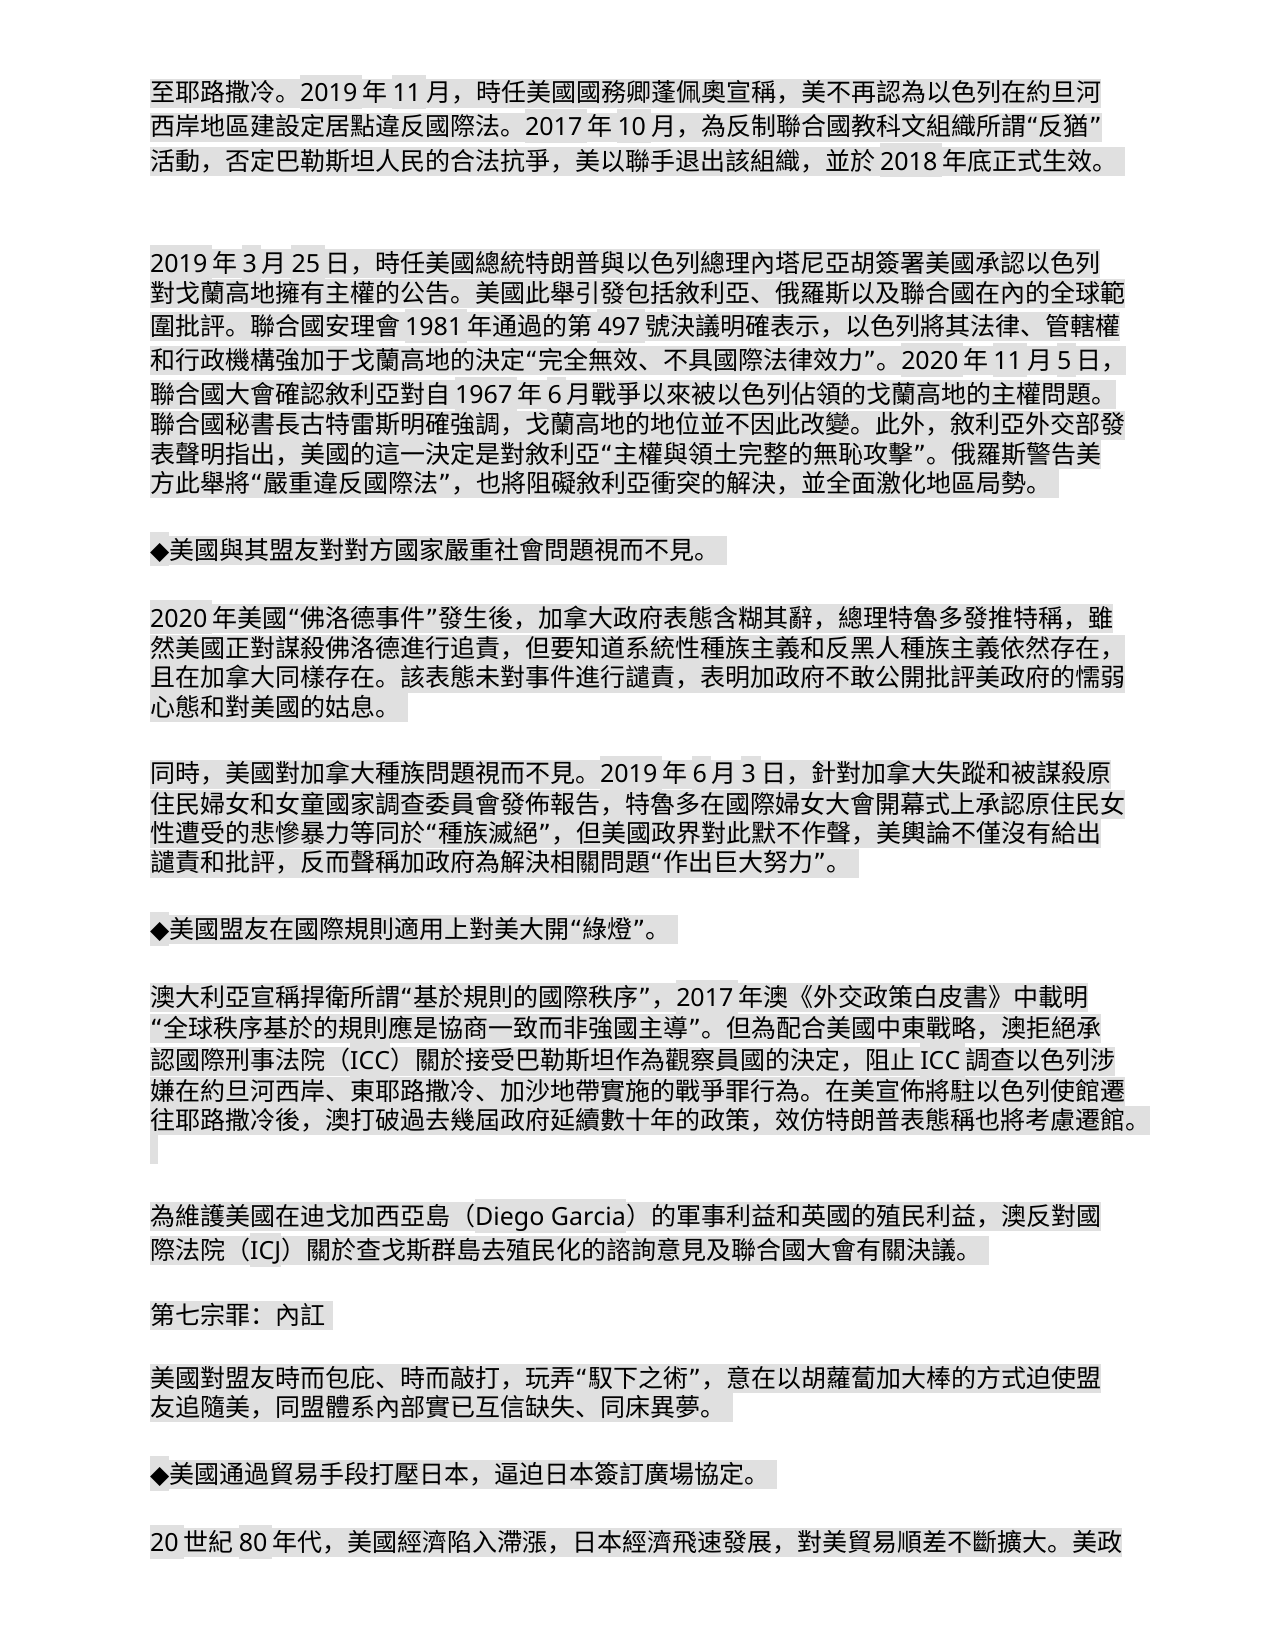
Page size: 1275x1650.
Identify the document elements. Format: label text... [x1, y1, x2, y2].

text 新華社刊發長文：美國同盟體系“七宗罪” 責任編輯：張菁娟 來源：新華社 2021-08-04 07:52:55 美國同盟體系“七宗罪” 前言 “我們真正的政策，乃是避免與外部世界的任何部分建立永久同盟。”1796年9月，美國首任總統華盛頓在告別演說中這樣告誡美國人。兩個世紀過去，美國卻早已將其“國父”的勸訓拋在腦後。 長期以來，美國同盟體系固守冷戰思維，迷信零和博弈，為一己私利踐踏公理正義、挑起衝突戰禍、實行單邊制裁、收割世界紅利，對以聯合國為核心的國際體系和以國際法為基礎的國際秩序造成嚴重威脅和破壞。美國新政府上臺以來，重新加強對同盟體系的掌控，表面上打著重回多邊主義旗號，實質上是要搞“小圈子”和集團政治，以意識形態站隊、陣營之間選邊來割裂世界，企圖拉幫結夥對中國實施戰略遏制打壓，以集體之名行單邊之實，是不折不扣的偽多邊主義。 美國同盟體系違背歷史潮流，看似耀武揚威、前呼後擁，實則色厲內荏、人心漸失，其暴力、掠奪、侵權、破壞、撒謊、包庇、內訌罪行日益現形，正在一步步墮向“黑幫化”的深淵。特將美國同盟體系“七宗罪”昭告天下，讓霸權主義和強權政治無處遁形，讓和平和正義的陽光照亮世界。 第一宗罪：暴力 自1776年7月4日獨立以來，美國在其240多年歷史中，沒有參與戰爭的時間不足20年。據不完全統計，自1945年二戰結束至2001年，世界上153個地區發生的248次武裝衝突中，由美髮起的為201場，約占81%。其中包括13場海外戰爭，大多有盟國參與。在美國及其盟友的炮火和屠刀下，不計其數的百姓流離失所乃至失去性命，地區國家經濟與社會發展大幅受挫，不少國家至今仍陷於水深火熱之中。 二戰後美國及其盟友發動的戰爭主要包括： ◆朝鮮戰爭。自1950年6月起，美國糾集十幾個國家組成所謂“聯合國軍”武裝干涉朝鮮半島南北雙方之間爆發的內戰。這場戰爭導致300多萬平民死亡，約300萬人成為難民。戰爭期間，美軍在朝鮮北部地方和中國東北部分地區秘密實施細菌戰，以飛機布撒大量帶有鼠疫桿菌、霍亂弧菌、傷寒桿菌等病菌的昆蟲、老鼠、兔子等媒介物，給中朝軍民造成巨大傷害。 ◆越南戰爭。1955至1975年的越南戰爭堪稱二戰後延續時間最長、最殘酷的一場戰爭，造成200萬平民死亡，300多萬難民流離失所。美軍在越投放約2000萬加侖的落葉劑（橙劑），導致40萬越南人死亡、200萬越南人罹患癌症或其他疾病。美軍還在越留下約35萬噸可爆炸的炸彈和地雷，估計仍需300年才能完全清除。 ◆科索沃戰爭。1999年，以美為首的北約軍隊打著“避免人道主義災難”旗號，公然繞過聯合國安理會，對南斯拉夫聯盟共和國進行78天持續轟炸，造成8000多無辜平民傷亡，近100萬人流離失所，200多萬人失去生活來源。北約軍隊大量摧毀南基礎設施，甚至轟炸了中國駐南聯盟大使館。塞爾維亞經濟學家估計，北約對南聯盟進行轟炸造成的經濟損失總額約為296億美元。轟炸造成大量橋樑、公路、鐵路以及25000戶家庭、176處文化古跡、69所學校、19家醫院和20個保健中心受損，150萬兒童無法上學。以美國為首的北約還動用了國際公約禁止的集束炸彈和貧鈾彈，導致當地癌症和白血病發病率激增，嚴重破壞當地乃至全歐生態環境。2000年3月，聯合國駐科索沃維和部隊確認，美軍為摧毀南聯盟的坦克和防禦工事，共發射了31000顆貧鈾彈。在科索沃和梅托希亞地區有100多個投擲點，在塞爾維亞南部北約使用了2噸貧鈾，而在科索沃和梅托希亞則有13噸，共計15噸貧鈾。此外，1999年4月17至18日，北約飛機炸毀了潘切沃的一家化工廠，導致該市上空的致癌物質含量達到正常時期的10600倍。截至2019年5月，366個參與北約軍事行動的義大利士兵患癌症死亡，7500人深受病痛折磨。 ◆阿富汗戰爭。2001年10月，美北約以打擊“基地”組織和塔利班為名入侵阿富汗。20年來，美軍事行動造成10多萬阿平民傷亡，約1100萬人淪為難民。2019年，阿富汗總統阿什拉夫·加尼表示，自2014年以來已經有4.5萬名阿安全部隊士兵被殺。2019年聯合國報告顯示，有3.2萬阿平民死于這場戰爭，而美國布朗大學沃森國際和公共事務研究所稱，抵抗武裝的死亡人數為4.2萬。根據喀布爾大學學者的評估，阿富汗戰爭平均每天造成約6000萬美元經濟損失、約250人傷亡。2020年，國際刑事法院首席檢察官表示，有證據顯示，近百名阿富汗囚犯在審訊過程中遭到折磨、虐待甚至強姦，美軍部隊和美國中央情報局可能因在阿富汗虐囚而犯下戰爭罪行。2020年11月，澳大利亞軍方公佈該國駐阿富汗部隊調查報告，證實澳軍人涉嫌在阿富汗參與殺害囚犯和平民事件。2021年4月14日，美國總統拜登宣佈，不讓恐怖分子在阿富汗獲得安全庇護的任務“早已結束”，所有美國軍隊將在9月11日之前從該國撤離。美軍倉皇撤離阿富汗，留下暴恐猖獗、千瘡百孔的爛攤子。美國《紐約時報》獲取的一份機密情報評估顯示，在國際部隊撤離後的兩至三年內，阿富汗可能會在很大程度上落入塔利班的控制之下。事實上，在美撤軍的短短2個月內，塔利班完全控制區域已翻倍，超過阿富汗政府。 ◆伊拉克戰爭。2003年3月，美國不顧國際社會普遍反對，聯合英國等以莫須有罪名侵入伊拉克，導致約20萬至25萬平民死亡，其中美軍直接致死超過1.6萬人。時至今日，伊仍有約2500萬枚地雷和其他爆炸遺留物需清除。根據公開統計，在伊拉克境內爆炸的貧鈾彈累計超過3400噸，平均每平方公里有將近8公斤鈾化合物遺存。2008年，聯合國大會就禁止在平民區使用貧鈾彈進行表決，有141個國家支持，美國、英國、法國和以色列投了反對票。此外，美軍、英軍還嚴重違反國際人道主義原則，製造多起虐待戰俘事件。美國哥倫比亞廣播公司曾公佈的一組照片顯示，伊戰結束後，美軍憲兵曾殘酷虐待伊拉克戰俘，如勒令他們全身赤裸進行人體堆疊，或將戰俘蒙上頭後手上連通電線站在箱子上。2019年11月，伊拉克歷史控訴調查組（IHAT）和“諾斯莫爾行動”調查人員透露，相關調查於2017年被英政府叫停，英政府和軍隊掩蓋了士兵在阿富汗與伊拉克殺害平民的戰爭罪可信證據。 美國和其盟友發動的多次侵略戰爭，給受害國造成大量平民傷亡和財產損失，帶來一系列社會問題。2021年3月，美國反戰組織“粉色代碼”發佈報告表示，過去20年，美國及其盟國持續不斷轟炸他國，平均每天投下40多枚炸彈和導彈。2001年以來，美國及其盟國在他國共投下32.6萬枚炸彈和導彈，集中在中東等地區，伊拉克、利比亞、敘利亞、阿富汗和葉門是受襲最嚴重的國家。 ◆美國不斷向其盟友輸送武器，導致地區戰亂不斷。 2017年後，美國把加大對盟國出售先進武器裝備作為控制和鞏固同盟關係的重要手段，時任總統特朗普頻頻通過與各國領導人的會晤推銷美制武器。此外，美國防務承包商可以直接向外國政府出售軍用無人機，而無需經過美國國防部的審批。2018年美國的武器出口額為1923億美元，較上一年度增加13%。2020年，美國軍售占全球軍售比重超過85%，其中近一半流向中東。2021年3月，瑞典斯德哥爾摩國際和平研究所證實，美國一直是世界上最大的武器出口國，美國近5年的出口量占全球武器出口總量的三分之一以上。中東國家軍購規模占世界總額的三分之一，其中近七成來自美、英、法，美超過一半的軍售銷往中東。 ◆美國盟友長期參與美海外軍事行動，共謀實施暴力。 澳大利亞是唯一參與美國二戰以來所有主要海外軍事行動的盟友，包括朝鮮戰爭、越南戰爭、科索沃戰爭、伊拉克戰爭、阿富汗戰爭、敘利亞戰爭等。2020年11月，澳國防軍公佈調查報告，證實澳軍士兵涉嫌虐殺39名阿富汗平民，其中包括兒童，引發國際社會震動和輿論廣泛批評。近期，澳內政部秘書長佩蘇略針對中美在臺灣問題上的緊張局勢揚言稱，自由國家再次聽到“戰鼓敲響”，蓄意煽動對立，渲染戰爭威脅。 美國在中東設有多個軍事基地，超過7萬美軍在該地區長期駐紮，並部署航母戰鬥群、隱形戰機、戰略核潛艇等先進軍事裝備，不時派遠端戰略轟炸機巡航，長期派航母在中東海域遊弋，耀武揚威，時刻保持對該地區的戰略威懾。美打著反恐旗號，使用武力干涉他國內政，甚至暴力推翻主權國家合法政府。美出動無人機定點清除伊朗伊斯蘭革命衛隊“聖城旅”指揮官蘇萊曼尼；近年來伊朗數名核科學家被刺殺，背後都有美以共謀的影子；美縱容以色列對敘利亞、黎巴嫩等國發動空襲，嚴重侵犯有關國家主權；美默許土耳其入侵敘利亞，對土借反恐之名打擊敘境內庫爾德武裝、入侵敘北部地方聽之任之。利比亞戰爭中，美、英、法、加拿大等國以執行聯合國安理會禁飛決議為由聯合實行武力干涉，實際目的是支援利反對派推翻卡紮菲政權。2001年發動所謂“反恐戰爭”至今，美及其盟友在地區至少造成48萬人死亡，其中大半是無辜平民。 ◆美國槍支暴力問題叢生。 2021年4月3日《紐約時報》報導，自1975年以來已有超過150萬美國人死於與槍支相關的自殺、謀殺與意外，超過美自內戰以來所有戰爭導致死亡人數之和。美“槍支暴力檔案室”發佈的資料顯示，2020年美共有超過4萬人死於槍擊，創下歷史最高記錄；全美共發生592起大規模槍擊事件，平均每天超過1.6起。2021年6月14日《華盛頓郵報》報導，僅2021年1月至5月，美已有8100多人死於槍擊事件，每天約有54人，這比前6年同期平均死亡人數多出14人。 與此同時，美槍支氾濫，控槍措施停滯不前。美兩黨在槍支管控上分歧嚴重，控槍法案難以在國會通過，1994年以來基本上沒有通過有任何實際意義的控槍法案。 ◆美國及其盟國國內員警暴力等事件不止，暴力執法造成大量傷亡。 法國“黃馬甲”運動期間，員警過度使用化學噴霧、催淚瓦斯、橡皮子彈等鎮暴手段。近期英北愛爾蘭等地示威活動中，員警暴力執法也造成多起受傷流血事件，激起民憤。 2021年2月26日，在聯合國人權理事會第46屆會議期間，多位聯合國人權問題特別報告員以及專家發表聯合聲明，呼籲美國政府採取廣泛的改革措施，制止員警暴力行為，並大力解決系統性種族主義和種族歧視問題。特別機制專家對美法律和政策允許執法人員在“合理”情況下使用致命武力表示關切，敦促美解決日益嚴重的警務“軍事化”問題。4月21日，聯合國人權高專巴切萊特就佛洛德案表示，對侵犯人權的執法官員有罪不罰現象必須終止；必須採取有力措施，防止發生更多任意殺戮行為。 第二宗罪：掠奪 西方國家的發達史，一定程度上是一個少數人在全世界對絕大多數人剝削掠奪的歷史。美國同盟體系仰仗軍事武力、經濟地位和制裁大棒，威逼利誘他國放棄正當權益、任其宰割，以赤裸裸方式實現對資源和財富的掠奪。 ◆美國及其盟友通過戰爭等手段掠奪海灣國家石油、糧食等資源。 2003年3月20日，美英聯軍在未經聯合國安理會授權的情況下向伊拉克發起軍事行動。美提出一系列開戰理由，包括薩達姆政府嚴重侵犯人權、伊拉克可能擁有核武器或其他大規模殺傷性武器等。2021年4月，美副總統哈裡斯在參加有關就業和基建政策活動時，親口承認“數年來和數代人以來的戰爭是為了爭奪石油而打響的”。2003年發動伊戰前夕，時任英外交大臣斯特勞證實，增進英和全球能源供應安全是英戰略利益所在。2016年7月，曾參與對伊戰爭決策的英前副首相普萊斯考特發表文章稱，自20世紀50年代起，確保以優惠條件獲得波斯灣石油產品一直是英利益所在。伊拉克前副總理塔里克·阿齊茲曾表示，針對伊拉克的威脅純粹是為了石油，美國的政策就是要奪走海灣國家的石油。英國BBC報導，布希政府在“9·11”之前就制定了控制伊拉克石油計畫的檔。英國智庫新經濟基金會前任政策主管希姆斯稱，過去的一個世紀，美國和英國在尋求控制超過它們份額的石油儲備時在全球各地留下了衝突、社會動盪和環境破壞的惡果。 2021年3月20日，敘利亞石油和礦產資源部長巴薩姆·圖馬在接受敘國家電視臺採訪時稱，美國及其盟友如同海盜一般，覬覦著敘的石油財富。美國目前控制著敘東北部90%的原油資源，美軍及其盟友對當地的佔領，導致該國石油產業的總損失超過920億美元。俄羅斯國防部長紹伊古訪問義大利時曾指出，美國正通過掠奪屬於敘利亞人民的石油資源來養肥本國石油生產商和軍火商。俄羅斯專家伊戈爾·尤什科夫表示，美國之所以不願從敘北部撤離就是為掠奪敘石油資源。他們利用武裝部隊保衛石油走私，並報復任何阻止走私的行動。 以美國為首的聯軍還多次走私、燒毀敘利亞小麥。2020年5月，美軍在敘東北地區哈塞克省南部的沙達迪村莊用阿帕奇武裝直升機投放燃燒彈，將當地小麥作物化成灰燼，造成14名敘普通民眾死亡，損失近5000萬美元。 據敘利亞阿拉伯通訊社2021年6月9日的報導，有20輛美軍佔領部隊的卡車在敘利亞滿載著偷來的小麥向伊拉克北部行進，美軍佔領部隊與敘利亞當地民兵組織勾結，每天都在竊取和掠奪敘利亞的石油和糧食，隨後銷售換取資金。6月16日，該通訊社報導，美軍佔領部隊又從敘利亞偷竊小麥，以美國為首的聯軍還在敘利亞代爾祖爾省東部綁架多名平民。 敘利亞曾經是糧食出口國，連年戰亂讓它如今面臨“糧荒”，需要進口才能滿足內需。 ◆美國推行美元霸權，不斷通過非常規貨幣政策掠奪其他國家資產。 1944年7月，佈雷頓森林體系成立，美元成為國際貨幣，美成為世界貨幣霸主。1971年8月美元與黃金脫鉤，但其後美通過OPEC綁定石油美元，維持美元霸權地位。長期以來，美根據自己的經濟週期，在“開閘放水”和“關閘斷流”間反復切換，持續推高並引爆新興市場和發展中國家金融風險，在美元大進大出過程中洗劫各國外匯儲備，掠奪優質資產，攫取巨額利潤，剪全世界的“羊毛”。新冠疫情暴發以來，為挽救美經濟和股市，美聯儲開啟無限量化寬鬆，進入大舉購債模式，短短幾月內資產負債表擴張了65%，總額最高達到7.22萬億美元，基礎貨幣一下子多冒出來3萬億美元。這些增發的大量美元流動到世界各地，給全球經濟金融市場帶來巨大衝擊，造成大宗初級商品甚至糧食價格大幅上漲，導致其他國家特別是發展中國家經濟被迫承受疫情後二次打擊、更加脆弱不堪。 歐元誕生後，在世界貿易結算中比重不斷上升，不時遭美打壓。美還把控全球美元結算清算體系，並利用該體系阻斷被美制裁的國家、企業、個人進行國際結算清算，對被制裁者進行致命打擊。目前，美仍依靠美元在儲備貨幣和全球結算清算體系中享有霸權地位。 ◆美國及其盟友軍事化掠奪導致非洲難民數量激增，並通過礦產資源開發侵佔非洲利益。 2018年6月18日，伊朗學者娜紮甯·阿爾馬尼安在西班牙電子報刊《公眾報》撰文《“阿奎裡厄斯”號難民船和對非洲掠奪軍事化的五個證明》的文章稱，自1991年（蘇聯解體）以來，美國領導的多場戰爭迫使近5600萬人不得不離開他們在中東和非洲的家園，目前的難民潮與北約對非洲進行的新軍事化掠奪直接相關。美國大西洋理事會的非洲問題分析師彼得·法姆認為，佔有非洲儲量豐富的油氣資源和其他戰略資源，並確保不讓有利害關係的協力廠商，如中國、印度、日本、俄羅斯等，對非洲資源獲得壟斷或優惠待遇，是北約實施非洲軍事化的目標之一。2021年9月，坦尚尼亞《每日新聞》報專欄作家尼奧卡發表題為《誰在坐享我們的礦產資源？》的文章，談及歷史上西方帝國主義國家對非洲資源的大肆掠奪，而這種現象至今仍在繼續。納米比亞前總統努喬馬認為，非洲完全不可能過濾掉礦業領域中的帝國主義因素，因為這個領域一直由西方國家掌控。 ◆英國佔有大量海外領地，維繫非法殖民政府。 英國自16世紀起不斷侵佔海外殖民地，至20世紀20年代達到高峰，當時英擁有世界上超過四分之一的土地，號稱“日不落”帝國。英國學者指出，“英國強大的時候領土增加了111倍，它從殖民地收集的文物也增加了100倍”。目前，英仍有14塊遠離本土的海外領地，總面積173萬平方公里、總人口26萬。其中，英拒不歸還查戈斯群島引發較大爭議。查島位於印度洋，是模里西斯原有領土，1810年被英佔領。1965年，作為毛獲得獨立的附加條件，查島從毛領土分離出去成為“英屬印度洋領地”，英“承諾”適時將查島歸還毛政府。但之後英不僅未予歸還，還用盡各種非人道手段驅逐群島上數以千計的原住民，支持美在島上興建軍事基地。2019年2月，國際法院作出諮詢意見，明確指出英佔據查島是非法行為，英有義務儘快終止對查島行政管轄。5月，聯大以116票贊成、6票反對通過確認英對查島統治是非法行為，並要求英在6個月內將查島歸還給模里西斯的決議。但英迄今未履行該決議，公然踐踏國際法治。毛總理賈格納特指責稱，英不能一邊宣稱自己是國際法衛士，一邊維繫一個非法的殖民政府。 ◆法國長期通過“殖民遺產”，控制非洲國家的經濟命脈。 當歐元誕生、法國法郎被廢除時，非洲法郎轉而和歐元以固定比例掛鉤。每次法國經濟下滑，非洲法郎區國家都會連帶遭殃。非洲法郎發行權不在次區域貨幣聯盟成員國手中，無法靈活調控本幣幣值，抑制了西非、中非國家的出口競爭力。由於大多數外匯掌握在法國人手裡，非洲法郎區國家對外貿易也受到法國的種種限制。2017年，在貝南爆發了公開焚燒西非法郎的抗議活動。馬里、塞內加爾等國也發生了抵制非洲法郎的遊行。 第三宗罪：侵權 美國同盟體系玩弄國際規則，對國際法合則用、不合則棄，以強權挑戰公理，歪曲國際法粉飾惡行，只為謀取一己私利。 ◆美國拒絕參與或退出國際公約、組織。 過去一段時間，美國在國際上奉行“本國優先”，大搞毀約退群，嚴重損害了多邊主義，削弱了以聯合國為核心的國際體系。包括：拒絕批准承認工人享有結社權利的1948年《結社自由和組織權利保護公約》；拒絕簽署謀求和平解決朝鮮問題和印支問題的1954年日內瓦協議；拒絕批准1979年《消除對婦女一切形式歧視公約》；拒絕簽署美曾主張且經大多數國家同意的1982年《聯合國海洋法公約》；1984年，以聯合國教科文組織“過於政治化”為由，第一次退出該組織；是世界上唯一沒有批准1989年聯合國大會通過的《聯合國兒童權利公約》的國家；拒絕批准1997年《京都議定書》；未批准1998年國際刑事法院《羅馬規約》；2001年，獨家拒絕達成《禁止生化武器公約》旨在建立核查機制的公約議定書，並阻擋至今；2017年1月，以“跨太平洋夥伴關係協定（TPP）”會摧毀美製造業為由退出TPP；2017年6月，身為全球溫室氣體排放大國，宣稱《巴黎協定》使美處於不利位置，決定退出該協定並重啟化石燃料開採計畫；2017年10月，以聯合國教科文組織內部亟待改革等為由，第二次退出該組織；2017年12月，因《移民問題全球契約》與美政府現行難民政策和特朗普移民原則不符，宣佈退出該協議；2018年5月，認為伊核問題全面協議是“一個巨大的謊言”“史上最吃虧的協議”“存在災難性缺陷”，宣佈退出該協議；2018年6月，稱聯合國人權理事會對以色列“存在偏見”及“無法有效保護人權”，宣佈退出該組織；作為對巴勒斯坦因美國搬遷駐以色列大使館至耶路撒冷一事將美告上國際法院的回應，美宣佈退出涉及國際法院管轄問題的《維也納外交關係公約關於強制解決爭端之任擇議定書》；2019年8月，宣佈《中導條約》失效，並立即著手研發此前受限的陸基常規中程導彈；2020年4月，停止資助世衛組織，並於7月宣佈退出該組織（2021年初拜登上臺後宣佈重返）；2020年5月，美決定退出《開放天空條約》，同年11月宣佈正式退出該條約。 ◆美國及其盟友在海外軍事戰爭中大肆侵犯人權。 2020年12月30日，聯合國人權理事會雇傭軍問題工作組發表聲明，稱時任美國總統特朗普宣佈赦免在伊拉克犯下戰爭罪的4名黑水公司雇員違反美承擔的國際法義務，呼籲《日內瓦公約》所有締約國共同譴責美上述行為。12月23日，人權高專辦發言人發表聲明，對特朗普赦免有關人員深表關切，稱此舉將助長有罪不罰現象，鼓勵其他人今後犯同樣罪行。2021年4月12日，聯合國人權高專巴切萊特發表聲明，對英國議會正在審議的“海外行動（現役和退伍軍人）法案”可能包庇那些實施酷刑等嚴重罪行的英海外軍人表示關切，指出該法案顯著降低了追究嚴重侵犯人權的海外軍人責任的可能性。2020年10月5日，10位人權理事會特別機制專家也曾對該法案表示關切，稱該法案使在海外服役的士兵免受非法殺害和酷刑指控，違反了人權法、國際刑法和國際人道法。2021年4月14日，人權理事會單邊強制措施對人權負面影響問題特別報告員等發表聯合聲明，批評美國名為“正義的獎賞”的反恐獎賞計畫侵犯人權，表示許多美認定的涉恐人員無法獲得正當司法程式。美國通過懸賞嫌疑人員資訊，鼓勵其他人侵犯這些人的人權。 ◆美國多年來對多國實施長臂管轄和單邊制裁。 美國長期依據美337條款、《反海外腐敗法》《湯瑪斯法》等國內法，肆意對其他國家和企業實施長臂管轄，發起單方面制裁。截至目前，美已對世界上近40個國家實施過經濟制裁，並獲得巨額收益，全球近一半人口受其影響。從2009年至2017年，美僅從歐洲就通過長臂管轄獲得1900億美元收益，並獲取大量企業資料，阿爾斯通等企業受制裁後被美企收購。 2015年到2019年間，美國政府對委內瑞拉採取了350多項單邊強迫性措施。聯合國人權高專巴切萊特表示，美國對委內瑞拉實施的新一輪單邊制裁，措施涉及面十分廣泛，導致委內瑞拉主要貨物已經嚴重短缺，可能會嚴重侵犯該國人民的人權。 2018年，土耳其以涉嫌參與“居倫運動”和間諜罪為名逮捕美國牧師並判處有期徒刑。美國在外交管道溝通無果的情況下，單方面宣佈對土耳其輸美鋁製品加征關稅。在美國的經濟制裁下，2018年8月土耳其貨幣里拉暴跌18%，土匯市陷入混亂。 2019年，美商務部工業與安全局對華為所有子公司實施禁供。2019年6月至今，美陸續將中國200多家企業列入制裁名單。 2020年4月，聯合國7名人權專家呼籲美國解除對古巴的經濟和金融制裁，稱制裁阻礙了人道機構説明該國衛生系統抗擊新冠疫情，美國對古巴的禁運和對其他國家的制裁嚴重破壞了國際社會為遏制新冠大流行、治療病患和挽救生命開展的合作。 美迄已對伊朗實施了1600余項單邊制裁，涵蓋石油、金融、航運、汽車等伊國民經濟各個領域。儘管美一再宣稱對伊制裁不包括人道主義領域，但伊在制裁影響下長期無法通過正常管道採購藥品等物資，造成伊國內缺醫少藥的人道主義困境。特朗普政府對伊採取“極限施壓”政策，以“長臂管轄”阻嚇全世界與伊開展正當合理的經貿往來，中國多個實體和個人因此受美制裁。伊總統稱，僅特政府退出伊核全面協議後恢復、新增的制裁就使伊蒙受2000多億美元經濟損失。新冠肺炎疫情暴發後，美阻止國際貨幣基金組織向伊發放抗疫貸款，亦不允許韓國、日本等盟國解凍伊海外資金，導致伊購買醫療物資和新冠疫苗求告無門。美還對敘利亞、葉門等深陷戰亂的國家揮舞制裁大棒，進一步衝擊其脆弱經濟社會基礎，釀成了比戰爭更嚴重的人道主義災難。 2021年3月，聯合國人權高專辦發表專家報告，批評美長期依據國內法對其他國家施加制裁，侵犯了中國、古巴、海地、伊朗、尼加拉瓜、俄羅斯、敘利亞、委內瑞拉、辛巴威等國人權。 美國還阻撓國際司法機構正常工作。2020年3月，國際刑事法院批准對美軍事和情報人員在阿富汗所涉戰爭罪和危害人類罪展開調查，受到美同盟體系極力阻撓。6月，特朗普宣佈將對參與有關調查人員實施經濟制裁和入境限制。9月，蓬佩奧宣佈制裁國際刑事法院首席檢察官本蘇達和管轄、互補與合作部門負責人莫喬喬科。國際刑事法院指出，美制裁對該院和《羅馬規約》下國際刑事司法系統、法治構成嚴重衝擊，美方“又一次試圖干涉國際刑事法院的司法獨立性”。 ◆“五眼聯盟”國家對他國及本國民眾實施大規模監控。 “五眼聯盟”國家長期實施大規模網路竊密、監控和攻擊活動，並要求科技公司在加密應用程式中“開後門”。美在網路竊聽監控方面投入大量資金和人力資源，2018年美情報總經費高達805億美元。2013年10月德國政府稱，默克爾總理行動電話可能遭到美情報機構監聽。2015年“維琪揭密”網站爆料，美國家安全局曾對法國總統希拉克、薩科齊、奧朗德實施監聽。2021年5月，媒體曝出美國監聽歐洲盟國醜聞，美國國家安全局2012至2014年間利用丹麥的資訊電纜，監聽德國、法國、挪威、瑞典等國政要短信和電話通話內容。 同時，美動用網路手段，對全球普通民眾進行大規模監聽監控。2013年6月，美國安局前雇員斯諾登披露“棱鏡”專案機密檔顯示：美每天收集全球各地近50億條行動電話記錄；秘密侵入雅虎、穀歌在各國資料中心之間主要通信網路，竊取數以億計的使用者資訊，肆意追蹤民眾的私人關係與社會活動；多年來一直監控手機應用程式，抓取個人資料等。“棱鏡計畫”曝光引發民眾強烈反應，多國輿論對美國監控全球網路表示強烈質疑和不滿。此外，從20世紀70年代開始，美情報部門一直操控著總部設在瑞士的加密設備供應商克裡普托公司，一邊向外國政府和企業出售加密機賺取巨額利潤，一邊通過解碼該公司加密技術竊取超過120個國家的機密資訊。 ◆聯合國人權理事會多次發表聲明，對美多種侵犯人權行為表示關切。 2020年12月29日，人權理事會單邊強制措施對人權負面影響問題特別報告員發表聲明，稱美國《凱撒敘利亞平民保護法》阻礙敘重建民用設施，導致敘本已十分嚴峻的人道主義局勢雪上加霜。該法壓制敘人民的住房權、健康權、適足標準生活權和發展權。美阻礙敘重建醫院，將威脅敘全體人民的生命權。 2021年2月23日，人權理事會酷刑問題特別報告員等16名特別機制專家發表聯合聲明，呼籲美關閉關塔那摩拘留中心並向被拘押者提供補償，要求美政府在審議關閉關塔那摩拘留中心時，妥善處理對現有40名被拘押者侵犯人權的行為，包括酷刑和虐待行為。美政府應確保那些遭受強迫失蹤、任意拘留、酷刑、基本權利被剝奪的人獲得賠償，並以獨立、公正方式調查、起訴相關秘密拘留、不公正審判等指控。 3月2日，人權理事會當代形式種族主義和種族歧視問題特別報告員等多名特別機制專家對美國南部路易斯安那州環境污染問題表示嚴重關切，稱在該地區開發石化設施不僅嚴重污染周圍的水和空氣，而且導致居民健康問題，環境種族主義嚴重威脅非洲裔美國人包括生命權、健康權、適足住房權和文化權在內的各項人權，美聯邦環境法規未能保障非洲裔美國人合法權利。 3月4日，人權理事會單邊強制措施對人權負面影響問題特別報告員發表聲明，表示美政府以宣佈國家緊急狀態為由，實施單邊強制措施，嚴重侵犯人權，《公民權利和政治權利國際公約》僅允許國家在面臨生存威脅的緊急狀態時中止對部分權利的保護，但美緊急狀態經常違反上述原則。敦促美不得以長期國家緊急狀態為由對別國實施單邊強制措施。 ◆美國“骨肉分離”移民政策強迫兒童和父母分離，嚴重危及移民的生命權、尊嚴和自由權等多項人權。 美國臭名昭著的“骨肉分離”移民政策即為美司法部推出的對非法入境者“零容忍”政策。2018年4月，美邊境執法人員為遏制非法入境者數量，任何非法入境者將受到“關押、審判、遣返”，其未成年子女將另行安置，導致不到兩個月內近2000名未成年人和父母分離。媒體披露移民兒童被關押在“大型籠子”裡的畫面和哭喊尋找父母的錄音，稱被分離兒童可能面臨暴力執法，臨時安置點破舊簡陋，兒童身心健康狀況堪憂。 美倒行逆施引發國際社會強烈譴責。墨西哥外長公開批評有關政策“殘忍”、“不人道”。薩爾瓦多政府呼籲美國政府將未成年人保護置於移民問題之上，不能以侵犯人權的方式粗暴解決移民問題。瓜地馬拉政府發表聲明，呼籲美方重新考慮有關移民政策，切實保障危移民的基本人權。洪都拉斯外交部表示，把兒童強行和父母分開，將導致他們在異國他鄉獨自面對司法程式，這是不人道的做法。2018年6月，聯合國人權理事會發佈聲明稱，美有關政策違反國際人權標準，堪比“酷刑”。聯合國秘書長發表聲明表示，難民和移民應得到有尊嚴的對待，對難民和移民的處理應符合國際法。聯合國人權高專侯賽因指出，“骨肉分離”將對移民子女造成不可逆的終生影響，極其不道德。 迫于壓力，美時任總統特朗普2018年6月簽署行政令叫停“骨肉分離”政策，但繼續實施“零容忍”政策，將非法移民與其未成年子女一併收押。然而，2019年11月，聯合國發佈後續調查報告顯示，美仍關押超過10萬非法移民兒童，侵害兒童權益情況頻仍。2021年6月，美國土安全部公佈資料顯示，拜登政府迄今僅促成7名兒童與父母團圓，目前仍有2127名兒童未能與父母團聚，美對移民生命權、尊嚴和自由權等多項人權的侵犯仍未停止。 ◆因懷疑藏匿斯諾登，美國協調迫降玻利維亞總統專機。 2013年7月2日，美國懷疑玻利維亞總統莫拉萊斯藏匿斯諾登，協調義大利、法國、西班牙和葡萄牙四國禁止玻利維亞總統專機進入本國領空，導致專機迫降在奧地利首都維也納，並遭強行檢查，直到確認沒有斯諾登的蹤跡才放行。玻利維亞國防部長薩阿韋德拉稱，美國政府是玻利維亞總統莫拉萊斯藏匿斯諾登這一謠言的幕後黑手，謠言是美國政府製造的。他強調，玻利維亞的航空旅行權利受到了侵犯，“這是一種暴行，違反了國際航空運輸公約和協定。”厄瓜多爾外交部長認為這是一個巨大的冒犯，他將呼籲南美聯盟與外交部長舉行一次特別峰會，討論這個問題。古巴外交部發表聲明譴責這一事件，認為這一毫無根據和武斷的行為，冒犯了整個拉丁美洲和加勒比地區。 ◆美國及其盟友以人道主義之名行對外干涉之實，自身人權狀況卻每況愈下。 國際勞工組織（ILO）國際勞工公約和建議書實施專家委員會（CEACR）分別於2012年、2013年、2014年、2016年、2019年、2020年接連就美國使用童工問題發表評論，多次對美大量18歲以下農場童工遭遇嚴重工傷事故表示關切。2014年，國際勞工標準實施委員會（CAS）將美違反ILO第182號公約的案件列為重點國別案件之一。美丹佛大學網站披露，目前在美至少有50余萬人生活在現代奴隸制下，被強迫勞動。美強迫勞動現象無處不在，在家政、農業種植、旅遊銷售、餐飲行業、醫療和美容服務等23個行業或領域販賣勞動力現象尤為突出。CEACR在2017年就美履行第105號公約指出，美應在聯邦層面出臺必要措施，減少刑事司法體系中種族不平等現象。 據統計，德國2020年極右翼犯罪高達2.3萬起，其中反猶罪行增長近16%。歐盟兩性薪酬差距高達21%，三分之一女性曾在15歲後遭受過身體暴力或性暴力。歐盟在難民安置問題上推諉扯皮，為了自身利益絲毫不顧難民人權，希臘難民營大火至今仍讓人心有餘悸。歐盟邊防機構拒絕難民船隻登岸，甚至把難民“推回大海”，令人髮指。 第四宗罪：破壞 長期以來，美國及其盟國熱衷顛覆別國政權，培植地區代理人，刻意製造對抗，只破不立，枉顧國際法和國際規則，肆意侵犯他國權益，成為地區穩定的最大破壞者。 ◆美國夥同盟友大搞“顏色革命”，干涉他國內政。 美波士頓學院副教授奧羅克在《隱蔽的政權更迭：美國的秘密冷戰》一書中寫道：僅在1947年至1989年的42年間，美實施了64次隱蔽的政權更迭行動和6次公開行動。冷戰結束後，美更加肆無忌憚地推行干涉主義，頻繁輸入“顏色革命”，包括：2003年底，以議會選舉計票“舞弊”為由，逼迫格魯吉亞總統謝瓦爾德納澤辭職，扶持反對派薩卡什維利當選總統，即“玫瑰革命”；2004年10月，炮製烏克蘭大選“舞弊”醜聞，煽動烏青年上街遊行，扶持尤先科在重新選舉中當選總統，即“橙色革命”；2005年3月，煽動吉爾吉斯斯坦反對派抗議議會選舉結果，最終演變成騷亂，總統阿卡耶夫被迫逃亡並宣佈辭職，即“鬱金香革命”。過去10年間，美國入侵了20多個國家或策動了有關國家政權更迭，並多次介入與操作中東歐、中亞以及西亞北非一些國家的“顏色革命”。2020年10月20日，俄聯邦對外情報局局長納裡什金表示，美國正在計畫準備在莫爾達瓦掀起“顏色革命”。2021年2月18日，俄羅斯總統新聞秘書佩斯科夫表示，歐洲人權法院要求俄當局立即釋放反對派政治家納瓦利內的裁決失之偏頗，讓人產生諸多疑問。俄司法部長崔琴科表示，歐洲人權法院的決定無法律依據，是干涉俄國內訴訟事務的重大企圖。2021年4月，英國《晨星報》文章解密外交檔顯示，美國和英國為獲得金屬鋰資源參與策劃了玻利維亞的軍事政變。在玻利維亞爭取社會主義運動党總統莫拉萊斯被迫辭職後，英國駐玻大使館支持了玻新政權，政變後發生了致命的暴力事件，受到了人權組織的譴責。 ◆美國及其盟友在中東等地區留下無法收拾的爛攤子。 美國及其盟友頻繁在中東製造亂局，嚴重削弱了地區國家實力，導致“基地”組織、“伊斯蘭國”坐大，地區陷入難以消弭的安全和治理赤字。美、英、澳大利亞等聯軍士兵在中東橫行霸道，虐囚、姦淫、擄掠、濫殺平民的暴行屢見不鮮，其暴戾殘忍程度毫不亞于恐怖分子。 美在中東慣於拉一派打一派，刻意製造地區矛盾，分化中東國家，自己則大搞“離岸平衡”。近年來美在海灣高調渲染“伊朗威脅”和教派對立，逼迫地區國家選邊站隊。特朗普政府一方面單邊退出伊核協議，要求將伊朗導彈計畫、地區政策問題納入談判範圍，另一方面對伊進行有罪推定，將地區石油設施遇襲、油輪爆炸等事件悉數與伊或其代理人掛鉤，意在坐實伊地區“惡行”，挑動地區國家不安全感。2020年初美悍然襲殺伊革命衛隊聖城部隊指揮官蘇萊曼尼，地區緊張局勢驟然升級。 ◆英法等國在被迫結束殖民統治時，為延續自身影響埋下種種禍根，至今仍抱有“殖民者執念”。 “分而治之”是英國在殖民地管理的重要手段。一是遺留印巴矛盾。英佔領印度後，利用種姓、教派矛盾極力挑撥離間印各階層、各社會集團關係，以強化自身作用，維護殖民統治。1947年6月，印總督蒙巴頓提出方案，將印分為印度教徒為主體的印度斯坦和伊斯蘭教徒為主的巴基斯坦，向二者分別移交政權。印巴分治後，雙方教徒發生大量摩擦和衝突，彼此矛盾和仇恨加深，並在喀什米爾歸屬問題上引發戰爭。二是促生巴以衝突。巴勒斯坦原系奧斯曼帝國屬地。一戰期間，英出於戰略需要，一方面支援巴地區的阿拉伯人反抗奧斯曼帝國，另一方面卻支持猶太復國運動，贊成猶太人在巴地區建立一個民族家園。此後，巴以衝突不斷，至今未停。三是製造賽普勒斯矛盾。塞靠近希臘和土耳其，島上希土兩族分別將兩國視為母國。塞曾淪為英殖民地，在塞謀求獨立過程中，英故伎重施，挑撥希土矛盾，並推動塞問題國際化。後希土兩族爆發武裝衝突，塞形成南北分裂局面，至今兩族矛盾未能解決。 歐洲國家“新干涉主義”大行其道，對非洲國家領導人大搞“順我者昌、逆我者亡”，背後慫恿甚至派兵介入象牙海岸等國內戰，破壞次區域和平穩定。英、法、德、荷派軍艦到南海耀武揚威。歐洲議會、捷克等出臺涉台決議，安排官員、議員訪台，公然為台獨分子張目，嚴重破壞台海和平穩定。歐洲議會打著“維護人權”旗號，授予被中國司法機關依法判刑的犯罪分子“薩哈羅夫獎”，粗暴干涉中國內政，侵犯中國司法主權。2021年3月，歐盟基於謊言和虛假資訊，以所謂新疆人權問題為藉口對中國有關個人和實體實施單邊制裁，粗暴干涉中國內政，公然違反國際法和國際關係基本準則，嚴重損害中歐關係。 第五宗罪：撒謊 為維護自身利益、排擠打壓異己，美國及其盟友撒謊成性、眾口鑠金，毫無底線炮製不實證據和虛假言論，並以謊言為藉口一次次欺騙世人、挑起衝突和爭端。 ◆美國以“洗衣粉”為由，與盟友挑起伊拉克戰爭。 2003年2月5日，聯合國安理會召開會議，專門討論伊拉克局勢。時任美國國務卿鮑威爾在會上拿出一個裝有白色粉末的試管，聲稱是伊拉克正在研製化學武器的證據。2003年3月20日，美英聯軍以此為由發動了伊拉克戰爭，直到2011年12月撤離，但美國至今未能證實伊確實存在大規模殺傷性武器。2014年，俄羅斯總統普京在接受媒體採訪時就西方國家一直指責俄秘密吞併烏克蘭東部回應說：“證據呢？拿出來讓我們瞧瞧。整個世界都記得，美國國務卿出示的關於伊拉克大規模殺傷性化學武器的證據，就是那瓶裝有不明物體的試管，裡面搞不好是洗衣粉。” ◆美國編造“戰爭英雄”林奇故事。 2003年4月，美國軍方公佈了一名名為潔西嘉·林奇的女兵在伊拉克戰場的英雄事蹟：林奇與戰友遭遇伏擊，林奇在敵眾我寡的情況下拼死抵抗直至被俘。之後美國軍方又稱，林奇被俘後遭受了強暴和虐待。消息一出，美國上下群情激憤。美國立即派出特種部隊前去營救林奇並很快將其救出。CNN全程拍攝了這場行動，並在幾天後公佈了營救行動畫面。通過這場行動，美軍的士氣得到極大的提振，美國民眾的愛國熱情瞬間被點燃，林奇的事蹟也被拍為電影。 然而實際上，林奇在戰爭中一槍未開。遭遇伏擊後，林奇與戰友乘坐的軍車被擊中而撞上另外一輛車，導致林奇受重傷。伊拉克醫護人員救了林奇，並主動聯繫美軍希望他們接走林奇。而美國軍方拒絕了他們的請求。根據醫院醫生回憶，醫院領導提前告知了他們美方的計畫，美軍“表演”了救走林奇。 2007年4月，林奇在美眾議院聽證會上陳述了事情的真相。林奇稱，其身受重傷被俘，受到伊醫護人員善待和良好的治療，美國防部是在利用其拍攝虛假的英雄宣傳紀錄片。 ◆以美國為首的北約利用種族滅絕謊言悍然發動科索沃戰爭。 1999年3月24日，以美國為首的北約向南斯拉夫發起空襲，為期78天的科索沃戰爭爆發。戰爭共造成2000多人死亡，6000多人受傷，近100萬人淪為難民，給南聯盟造成的經濟損失超過2000億美元。1999年4月7日，時任美國防部長威廉·科恩表示，科索沃的大規模屠殺駭人聽聞，表明這是一場結束種族滅絕的正義鬥爭。時任美國總統克林頓稱：“至少10萬（科索沃阿爾巴尼亞族）人失蹤。北約是有計劃阻止種族清洗和屠殺。”CNN報導，克林頓指責塞爾維亞人對科索沃的種族清洗類似于二戰期間的猶太人大屠殺，試圖為他派遣美軍到南斯拉夫作戰的決定造勢。《華盛頓時報》1999年11月報導，克林頓政府被指誇大被塞爾維亞人殺害的阿族人數量。美國作家約瑟夫·拉法指聯軍誇大阿族人死亡人數，以便把“制止種族滅絕”作為轟炸行動的理據。此外，《聯合國憲章》不允許軍事干預其他主權國家，例外的少數情況需聯合國安理會決定，但美國及北約的這次行動並未經聯合國授權。 ◆美國及其盟友自導自演化武襲擊，發起敘利亞戰爭。 2011年初，敘利亞反政府示威活動蔓延全國，示威者與政府軍衝突逐漸升級，後演變為內戰。在美國資金支援下，敘利亞民防組織（白頭盔）自導自演平民受空襲和受化學武器攻擊影片，將矛頭指向敘政府。美、英、法三國政府進而宣稱敘政府使用化武攻擊平民，並對敘有關目標定點空襲。聯合國2019年的一份報告認為，美西方聯軍可能沒有將襲擊目標指向特定軍事目標，或者沒有採取必要預防措施，可能構成戰爭罪。俄羅斯常駐歐盟代表弗拉季米爾·奇若夫稱，“白頭盔”曾多次使用這種伎倆栽贓敘利亞和俄羅斯政府。“白頭盔”對這些“演員”進行專業訓練，這些演員曾出現在多個不同的化武襲擊視頻裡。據俄羅斯媒體與敘利亞官方媒體報導，除了進行所謂的人道主義援助以外，“白頭盔”長期偽造新聞，混淆視聽，受到美國、英國、德國、丹麥、荷蘭、比利時等西方國家的大量資助。 ◆美國及其盟友圍繞新冠肺炎疫情謊話連篇，企圖轉移對本國抗疫不力的指責。 新冠肺炎疫情發生以來，美等西方國家政府不但未遵循世衛組織指南採取有效的防疫措施，反而不斷指責和質疑中國，從隔岸觀火到等待所謂“群體免疫”，利用一系列謊言麻痹本國民眾，包括“病毒系武漢病毒實驗室洩漏”、“病毒起源於武漢”、“中國政府反應慢導致疫情蔓延至全球”。特朗普和蓬佩奧多次聲稱已看到病毒來自武漢病毒研究所的新證據。美國防部主要承包商之一“多機構協作環境組織”發佈錯漏百出的30頁核心資料包告，聲稱綜合社交媒體資訊、衛星圖像、手機定位資料分析，武漢病毒研究所2019年10月曾發生某種“危險事件”。2021年初，世衛組織專家赴華開展新冠病毒溯源研究工作，專家組認為實驗室洩露病毒極不可能，但美西方無視並公開質疑專家組報告。世衛組織官網資訊顯示，早在2020年1月3日中國官員就向世衛組織提供了在武漢發現“不明原因病毒性肺炎”聚集性病例的資訊；1月5日，世衛組織通過所有會員國均可查閱的《國際衛生條例（2005）》事件資訊系統分享了關於不明原因肺炎聚集性病例的詳細資訊，並建議會員國採取預防措施，降低急性呼吸道感染的風險。然而，當時的西方國家未採取任何有效的預防措施。 ◆美國污蔑中國對南海“軍事化”，聯合盟國對南海加強軍事部署。 近年來，美國一方面頻繁在南海開展所謂的“航行自由”、聯合日本、菲律賓等盟國加強軍事部署，另一方面指責中國對南海進行“軍事化”，誤導國際輿論。據不完全統計，2017年至2020年，美國在南海的“航行自由行動”次數多達15次。此外，美國在南海周邊地區加強了軍事力量的部署，特別是高精尖戰略武器的配置，並持續謀求與菲律賓、越南、日本等國加強軍事夥伴關係，同時在亞太地區努力謀求與盟國夥伴的合作。澳大利亞東亞論壇網站2017年5月2日文章指出，一些西方分析人士在南海問題研究中偏袒美國導致媒體曲解事實。美國把商業航行與實施具有挑釁性的軍事情報收集、監視活動等混為一談，然後宣稱中國在其專屬經濟區內和上空干擾美軍艦艇和飛機，違反自由航行準則。 ◆美國編造新疆“種族滅絕”彌天大謊，拉攏盟友對華制裁。 近兩年來，美國拉攏西方一些反華勢力，基於鄭國恩等偽學者杜撰的所謂“涉疆研究報告”和一些所謂“親歷者”經歷，炮製散佈大量涉疆虛假資訊，污蔑中國政府在新疆對維吾爾族實施“種族滅絕”等，詆毀中國治疆政策，粗暴干涉中國內政，並宣佈對中方實體和個人實施制裁，企圖矇騙國際社會、干擾破壞新疆穩定發展。美國獨立新聞網站“灰色地帶”等多次刊文，揭露反華分子鄭國恩濫用資料、歪曲資料、援引虛假“證言”編造新疆“種族滅絕”的謊言。法國作家馬克沁·維瓦斯出版《維吾爾族假新聞的終結》一書，以其在新疆真實見聞證明所謂維吾爾族“種族滅絕”純屬無稽之談。 ◆美國與盟友大肆抹黑中國“一帶一路”倡議，編造中國“新殖民主義”“債務陷阱”等謊言。 美國與其盟國大肆抹黑中國“一帶一路”倡議，部分西方媒體和政客刻意忽視中國投資對促進相關地區經濟發展的積極作用，大肆炒作中國搞所謂“新殖民主義”和“新帝國主義”，散播相關國家正陷入中國“債務陷阱”、中國投資只會使中國受益等虛假結論。美國約翰斯·霍普金斯大學與哈佛大學學者在《大西洋月刊》刊文，直指“中國債務陷阱”是美西方政客捏造的謊言。如美西方媒體反復炒作的斯里蘭卡漢班托塔港專案，正是加拿大和丹麥企業首先提出要在斯里蘭卡投資、承建、運營該港口，卻長期拿不出行動，而後中國企業通過公平競爭贏得了開發權。斯里蘭卡面臨的國際主權債務中，日本、世界銀行等才是大債主，且2017年漢班托塔港債務僅占斯里蘭卡外債的5%。斯里蘭卡前央行行長表示，漢班托塔港債務不是該國金融困難的原因。對於發展中國家追求發展的意願，美西方政客與媒體長期選擇性失聰。 澳大利亞為配合美對華打壓和經濟“脫鉤”，編造謊言大肆渲染“中國威脅論”“中國干涉論”，接連出臺“反外國干涉”系列立法、《涉外關係法》等法案，以國家安全為由否決多項中企對澳投資，撕毀維多利亞州同中方簽訂的“一帶一路”合作檔。 ◆美國及其盟友以“人權”“民主”為名，不斷向世界輸出陰謀與謊言。 歐洲前宗主國向非洲殖民地承諾西式民主是發展的“福音”，事實上卻讓非洲國家深陷“逢選必亂”“發展赤字”陷阱。歐洲自稱援非規模最大，但往往“口惠而實不至”，不是“錢不到位”就是“捂礦不采”，遲滯非洲發展。“阿拉伯之春”發生後，歐盟曾承諾逐年增加對阿拉伯國家援助，但事實卻呈下降之勢，2014年歐盟僅落實當年額度的20%。歐洲自詡為新冠肺炎疫苗實施計畫（COVAX）平臺最大貢獻方，但至今向發展中國家出口疫苗尚不及自身產量的5%。 2021年4月19日，聯合國人權理事會非洲人後裔問題專家工作組等特別機制發表聯合聲明，強烈反對英國種族和民族不平等委員會發表的報告，稱該報告歪曲和捏造事實，將進一步加劇英種族主義和種族歧視。報告用美化種族等級制度為“白人至上”主義辯護，聲稱英國不存在系統性種族主義，種族主義是非洲人後裔憑空想像的產物或孤立事件，無視國際人權專家指出的英國系統性種族主義問題，包括在醫療、教育、就業、住房、執法、刑事司法等領域根深蒂固的不平等現象。聲明指出，該委員會報告試圖洗白英國販賣非洲奴隸的歷史，避而不談蓄奴者的殘暴行為及其一代代通過奴役黑人積累財富、社會資源和政治影響力的事實，這是對歷史的蓄意曲解，將導致種族主義和種族歧視更加猖獗。 第六宗罪：包庇 近年來，美國以親疏斷是非，以遠近判獎罰，包庇、袒護、縱容盟友諸多惡劣行徑，甚至操控利用盟友的弱點惡行，達到其地緣政治的陰險目的。 ◆美國罔顧全人類利益和國際社會反對，縱容日本排放核污染水入海。 2021年4月13日，日本政府宣佈決定將福島第一核電站核事故造成的超過100萬噸核污染水倒入太平洋，引起日國內和周邊國家廣泛質疑和擔憂。美西方媒體對此幾無批評聲音，不少西方國際組織、政客甚至為日辯護。美方表示支持日本決定，稱日本“似乎採取了一種符合全球公認的核安全標準的做法”。美國國務卿布林肯發推特感謝日本處理核污染水的“透明努力”。 國際社會多對美國支持日本表示質疑。4月15日，人權理事會有毒物品和人權問題特別報告員、食物權問題特別報告員、人權與環境問題特別報告員發表聯合聲明，對日本決定將受損的福島核電站100萬噸核污染水排放到海洋深表遺憾，稱此舉將影響太平洋地區數百萬人生命和生計，對日本和其他國家民眾的人權構成巨大威脅。有關專家表示，考慮到將核污染水排放到海洋會對很多人生活和環境造成影響，日本政府有關決定令人高度關切。美國海洋保護學家裡克·斯坦納在《安克雷奇日報》發表評論文章，敦促美國政府立刻制止日本排放計畫，並提倡國際社會任命獨立於國際原子能機構的調查委員會，以審查有關福島處理核污染水的相關問題，提供透明、獨立、科學的建議。而且，美國表面上支持日本排核污染水，其實早已對日本產品進口嚴加監管。2021年3月，美國食品藥品管理局FDA“第99-33號進口警示”編輯更新之後，仍因核輻射等原因限制日本部分農、養殖、水產品及附加產品的進口。 ◆美國掩護日本實現軍事鬆綁，推動日本解禁“集體自衛權”。 因二戰期間犯下的侵略罪行，依據《開羅宣言》《波茨坦公告》及日本政府無條件投降書，日本應當徹底剷除軍國主義，完全解除海陸空武裝。然而在冷戰初期，美國為了遏制社會主義陣營，扶植和重新武裝日本，對大批犯有戰爭罪行的軍國主義分子網開一面，默許一些人重返日本政壇。美國單獨與日本締結《日美安保條約》，簽署、修訂“日美防衛合作指標”，不斷擴大日美同盟軍事行動的範圍。美國對日本政府出臺《新安保法》、推動修改憲法第九條等動向予以縱容。2014年7月1日，日本政府臨時內閣會議通過了修改憲法解釋、解禁集體自衛權的內閣決議案。時任美國國防部長哈格爾隨後發表聲明，支持日本政府解禁集體自衛權的決定，歡迎日本政府關於集體自衛權的新政策。境外媒體分析稱，美國是日本違反和平憲法、重新軍事武裝的最重要推手和關鍵因素。 ◆美國包庇731部隊罪行 二戰結束後，美國在幾年時間內陸續派德特裡克堡基地的細菌戰專家前往日本，向包括731部隊頭目石井四郎在內的731部隊主要成員瞭解日本細菌等生化武器情況。美國為了得到731部隊細菌戰資料資料，支付了25萬日元。美國甚至向世界隱瞞石井四郎以及731部隊的滔天罪行，還讓石井四郎成為德特裡克堡的生化武器顧問。 據媒體報導，美國以豁免侵華日軍731部隊戰犯戰爭責任為條件，獲取731部隊進行人體實驗、細菌實驗、細菌戰、毒氣實驗等方面資料進行生化武器研究。在731部隊《炭疽菌實驗報告》《鼻疽菌實驗報告》《鼠疫菌實驗報告》三份人體實驗報告封面上，分別寫有“馬里蘭州德特裡克堡基地生物戰實驗室化學部隊研究與開發部，此函歸還至戰後總部檔案部”的字樣，並蓋有“達格威實驗基地技術圖書館”的黑色墨印。 ◆美國杜魯門政府為避免別國譴責其種族政策而支持南非種族隔離政策。 1948年後，杜魯門政府出於冷戰、維護美國在南非利益、美國國內反種族隔離力量較弱等考慮，對南非種族隔離制度採取所謂“中間道路”政策，即在口頭反對南非種族隔離制度的同時，又對國際社會干預南非種族問題進行抵制。1960年3月21日，數千名南非民眾在沙佩維爾一處警察局抗議本國種族隔離政策，遭到南非白人當局開槍射擊，共69人死亡，包括8名婦女和10名兒童。該事件引起國際輿論廣泛譴責，聯合國也通過決議予以批評。時值美非洲裔民權運動興起，美政府極力袒護南非，密西西比州議會甚至通過一項議案，支持南非政府“對捍衛種族隔離政策的堅定和面對反對者不為所動的決心”。 美國前駐南非大使威廉·艾德蒙森指出，由於美國自身在民權問題上處於兩難境地，美國政府在外交上對南非的種族問題非常敏感，唯恐國際社會把注意力轉移到美國國內的民權問題上來。美國對南非政策研究委員會報告稱，美國顧忌其他國家可能會譴責其種族政策，所以支持南非並以種族政策屬於南非國內問題為由，阻撓聯合國干預南非的種族隔離制度。 ◆美國在巴勒斯坦、敘利亞等問題上違背聯合國安理會有關決議和國際共識，長期偏袒以色列。 以色列在1967年中東戰爭中佔領東耶路撒冷和約旦河西岸部分地區，並在兩地建設猶太人定居點。聯合國及國際社會均認定此定居點為非法。國際法院指出，以建立隔離牆行為違反國際法。數十年來，美國在政治、經濟和軍事上支持以色列，以色列逐步擴大其在巴勒斯坦被占領土上的定居點計畫。特朗普上臺後，以所謂“中東和平新計畫”取代“兩國方案”。2017年12月，特朗普宣佈承認耶路撒冷為以色列首都。2018年5月，美使館遷至耶路撒冷。2019年11月，時任美國國務卿蓬佩奧宣稱，美不再認為以色列在約旦河西岸地區建設定居點違反國際法。2017年10月，為反制聯合國教科文組織所謂“反猶”活動，否定巴勒斯坦人民的合法抗爭，美以聯手退出該組織，並於2018年底正式生效。 2019年3月25日，時任美國總統特朗普與以色列總理內塔尼亞胡簽署美國承認以色列對戈蘭高地擁有主權的公告。美國此舉引發包括敘利亞、俄羅斯以及聯合國在內的全球範圍批評。聯合國安理會1981年通過的第497號決議明確表示，以色列將其法律、管轄權和行政機構強加于戈蘭高地的決定“完全無效、不具國際法律效力”。2020年11月5日，聯合國大會確認敘利亞對自1967年6月戰爭以來被以色列佔領的戈蘭高地的主權問題。聯合國秘書長古特雷斯明確強調，戈蘭高地的地位並不因此改變。此外，敘利亞外交部發表聲明指出，美國的這一決定是對敘利亞“主權與領土完整的無恥攻擊”。俄羅斯警告美方此舉將“嚴重違反國際法”，也將阻礙敘利亞衝突的解決，並全面激化地區局勢。 ◆美國與其盟友對對方國家嚴重社會問題視而不見。 2020年美國“佛洛德事件”發生後，加拿大政府表態含糊其辭，總理特魯多發推特稱，雖然美國正對謀殺佛洛德進行追責，但要知道系統性種族主義和反黑人種族主義依然存在，且在加拿大同樣存在。該表態未對事件進行譴責，表明加政府不敢公開批評美政府的懦弱心態和對美國的姑息。 同時，美國對加拿大種族問題視而不見。2019年6月3日，針對加拿大失蹤和被謀殺原住民婦女和女童國家調查委員會發佈報告，特魯多在國際婦女大會開幕式上承認原住民女性遭受的悲慘暴力等同於“種族滅絕”，但美國政界對此默不作聲，美輿論不僅沒有給出譴責和批評，反而聲稱加政府為解決相關問題“作出巨大努力”。 ◆美國盟友在國際規則適用上對美大開“綠燈”。 澳大利亞宣稱捍衛所謂“基於規則的國際秩序”，2017年澳《外交政策白皮書》中載明“全球秩序基於的規則應是協商一致而非強國主導”。但為配合美國中東戰略，澳拒絕承認國際刑事法院（ICC）關於接受巴勒斯坦作為觀察員國的決定，阻止ICC調查以色列涉嫌在約旦河西岸、東耶路撒冷、加沙地帶實施的戰爭罪行為。在美宣佈將駐以色列使館遷往耶路撒冷後，澳打破過去幾屆政府延續數十年的政策，效仿特朗普表態稱也將考慮遷館。 為維護美國在迪戈加西亞島（Diego Garcia）的軍事利益和英國的殖民利益，澳反對國際法院（ICJ）關於查戈斯群島去殖民化的諮詢意見及聯合國大會有關決議。 第七宗罪：內訌 美國對盟友時而包庇、時而敲打，玩弄“馭下之術”，意在以胡蘿蔔加大棒的方式迫使盟友追隨美，同盟體系內部實已互信缺失、同床異夢。 ◆美國通過貿易手段打壓日本，逼迫日本簽訂廣場協定。 20世紀80年代，美國經濟陷入滯漲，日本經濟飛速發展，對美貿易順差不斷擴大。美政府曾頻頻利用《1974年貿易法》第301條，在1976年至1989年間，對日本產品進行20次“301調查”，絕大多數以日本讓步自願限制出口告終。1985年9月，美、英、法、聯邦德國、日本在紐約廣場飯店簽訂協定，主要包括遏制通脹、擴大內需、貿易開放、資本自由化等內容。廣場協議簽訂後，日元大幅升值，日出口受到打擊，產能大量過剩。1986年、1991年美日先後簽訂兩次《半導體協定》，5年協定期結束後，美國半導體在全球和日本的市場均擴張至三成左右。此外，美國先後對日本發起紡織品戰、鋼鐵戰、彩電戰、汽車戰、匯率戰、半導體戰、美逼日系統性改革等七次貿易金融戰。為減少日元過度升值對經濟競爭力的損害，日政府通過放鬆信貸維持經濟擴展勢頭，股市、樓市泡沫越來越大；後為防止經濟過熱，日政府採取激進步驟，快速調高央行基準利率，導致日經濟泡沫破碎。該協議被認為是日“失去二十年”的轉捩點。 ◆美國以貿易逆差為由，逼迫盟友修改雙邊自貿協定。 2012年，美國與韓國簽署《美韓自貿協定》，之後時任美總統特朗普認為該協定造成美對韓貿易逆差。2018年9月，韓總統文在寅不得不與特朗普簽署修正後協定。1992年8月，美國、加拿大、墨西哥簽署《北美自貿協定》，成立北美自貿區，成為當時世界上最大區域經濟一體化組織。2017年1月特朗普上臺後，認為該協議增加了美貿易逆差，並將數以萬計的製造業崗位轉移至薪資水準較低的墨西哥，要求重新談判。經過一年多談判，三方簽訂新的美墨加協定（USMCA），加拿大向美開放160億美元的農產品市場。 ◆新冠肺炎疫情下美國與盟友相互指責設絆，美甚至攔截盟友防疫物資，並囤積疫苗等緊俏抗疫物資。 疫情發生以來，德、法、加拿大等美鐵杆盟友訂購的防疫物資均曾遭美國高價搶購或截留。2020年4月，美聯邦應急事務管理署突然下令要求3M公司停止向加拿大和拉美市場出口3M口罩，既有訂單暫時取消。美買斷可能用於治療新冠的藥物瑞德西韋短期產能，禁止向包括美盟友在內的他國出口口罩等美醫療物資。 印度曾在疫情前期向美援助藥品，印疫情大暴發後，印外長蘇傑生等多人呼籲美解除疫苗原材料出口禁令以提高印疫苗產量，但美表示將重點放在控制國內疫情上，優先給國內民眾接種疫苗。此舉引爆印反美情緒，並遭到美盟友和國際社會批評。印度ZEE新聞網介紹，拜登上任後立即援引《國防生產法》，禁止美出口用於生產疫苗的關鍵原材料，以確保美輝瑞等疫苗生產商能得到充足原料供應，實現全天候生產。《印度時報》報導，美政府囤積新冠疫苗，對印嚴重疫情視而不見的做法令印網友反美情緒爆發。 2021年5月5日，美國貿易代表戴琪表示，美支持WTO對新冠疫苗智慧財產權的豁免建議，拜登政府將積極參加WTO有關豁免協定的談判，並鼓勵其他國家參與進來。德國、法國表示反對。對於美政府此次“慷慨”之舉，德政府發言人直言，美關於豁免新冠疫苗智慧財產權保護的提議對全球疫苗生產帶來“嚴重麻煩”。法總統馬克龍在歐盟領導人峰會上表示，新冠疫苗專利並不是當前的關鍵問題，並指責英國和美國封鎖了疫苗及原材料的對外出口。歐盟委員會主席馮德萊恩表示，歐盟對有關專利的討論持開放態度，但分享技術並不是應對疫情的快速處理措施。 ◆為維護地區掌控和主導權，美國對盟友或拋棄或制裁或打壓，毫不手軟。 2016年7月，土耳其爆發未遂軍事政變，衝突共造成240多名土耳其公民喪生，2000多人受傷。土耳其當局指責在美國的居倫參與政變，將“居倫運動”列為恐怖組織，並要求美等83個國家引渡425名該組織成員，但一直為美政府拒絕。 為打擊極端組織“伊斯蘭國”，美長期支持敘利亞庫爾德武裝組織並視其為重要盟友。後為減輕駐軍負擔、緩和對土耳其關係等，美突然拋棄這一盟友。2019年下半年，土政府跨境對庫爾德武裝組織進行軍事打擊之前，美突然從有關地區撤軍，並表態“不支持、不參與”。 美國對土耳其長期防範，極力干擾土與俄羅斯走近，對土採購俄武器實施制裁，首次將《以制裁反擊美國敵人法》條款適用於北約盟友。拜登政府公開宣佈承認亞美尼亞大屠殺為“種族滅絕”並推動出臺相關制裁立法，迫土向美低頭。2018年，土尋求採購美制“愛國者-3”導彈未果，轉而同俄簽訂S-400防空系統合同。美多措並舉對土施壓，宣佈制裁，並禁止美進出口銀行向土提供信貸，將土踢出F-35戰機計畫，不予退還土投入的研發資金和戰機定金。 ◆美國經濟霸淩對盟友“一視同仁”。 美國不僅大行貿易保護主義，還通過貿易協定加大對盟友的控制。在美墨加協定談判中，美迫使加放棄獨立與其他國家簽訂貿易協定的主權權利，接受美無理要求，在協定中納入“毒丸條款”，規定協定任何成員國與非市場經濟體商簽自貿協定必須得到其他成員國同意，明顯蓄意針對中國等特定國家，嚴重干擾和破壞全球自由貿易秩序。 美墨加協定簽署1個月後，時任美總統特朗普又對加拿大舉起制裁大棒，宣佈2020年8月將對自加進口的部分鋁產品恢復加征10%關稅。加政府即宣佈對總價值36億加元的一系列含鋁美產品徵收關稅。在數月磋商後，特朗普于當年10月正式取消該決定，但同時威脅稱，如果加對美鋁出口激增，將恢復徵收關稅。拜登上臺後，即簽署行政令取消加拿大“基石”輸油管線的專案許可證，該舉措對加能源大省阿爾比經濟造成很大負面影響，在疫情期間更是令加經濟雪上加霜。 歐盟1996年制定《歐盟阻斷法令》，約束成員國服從美法令，對遵守美國法而不遵守歐盟法的主體實施制裁，准許在歐洲法院起訴涉美案件中受益方或勝訴方。 近年來，美國堅稱“北溪-2號”天然氣管道項目威脅歐洲能源安全，對此予以反對並實施制裁。2021年1月，美國宣佈對俄羅斯籍“福爾圖娜”號鋪管船執行制裁措施。3月25日，美國務卿布林肯表示，“北溪-2號”專案同歐盟自己設定的能源安全目標相違背，並有可能會傷害到烏克蘭、波蘭以及其它國家利益，並再次強調美在這一專案上的立場和態度，包括對致力於完成鋪設“北溪-2號”管線的相關公司實施制裁措施。 ◆美國利用《反海外腐敗法》強行打壓盟國企業。 美國的《反海外腐敗法》禁止美個人和實體為贏得業務而向外國公職人員贈送或提供任何有價值的東西。2020年，美國檢方披露了一份刑事起訴書，法國運輸公司阿爾斯通的兩名前高管和日本貿易公司丸紅株式會社的一名前高管因曾向印尼官員行賄，被指控密謀違反美國《反海外腐敗法》和共謀洗錢。《華爾街日報》2021年1月報導，美聯邦調查局在與美有關聯的海外調查中發揮了更大作用，近年來擴大了其國際反腐部門，以追查涉及賄賂、盜賊統治、反壟斷等犯罪的個人和組織。而在2014年一樁針對阿爾斯通的案件中，阿爾斯通和丸紅分別與美國司法部達成和解，支付了7.72億、8800萬美元和解金，以了結針對上述印尼專案以及其他國家項目的指控。 ◆七國集團內部分歧不斷，在處理內外問題上貌合神離。 2018年6月，七國集團（G7）峰會在加拿大舉行，峰會公報承諾要努力減少關稅壁壘、非關稅壁壘和補貼。時任美國總統特朗普宣佈不簽署峰會公報。美並宣佈自6月1日起取消對歐盟、加拿大和墨西哥的鋼鋁產品關稅豁免待遇，分別加征25%和10%的懲罰性關稅。歐盟和加拿大隨即表示將採取對等措施維權，對敏感的美國產品徵收大致等值的關稅。除貿易議題外，G7還提出了降低一次性塑膠使用等解決方案。然而，美國和日本這兩個成員國並未簽署《海洋塑膠憲章》。 2019年8月，G7峰會在法國舉行。特朗普在會前表示，如果法國對穀歌、臉書和蘋果等美國互聯網技術企業徵收數位稅，美國將對法國葡萄酒徵稅。歐洲理事會時任主席圖斯克則稱，如果美國徵稅，歐盟將以類似措施回應。路透社在峰會之前列舉了一串有爭議性的議題：特朗普對法國7月通過徵收數位服務稅的法案不滿；美國對各方應對氣候變化的努力置之不理；美歐在是否重新接納俄羅斯回G7的問題上有分歧；歐洲大國試圖緩解美國與伊朗之間的關係等。 2021年5月，G7外長會議在英國舉行。美國務院聲明稱，美國務卿布林肯在此次會議期間與德國外長馬斯會晤時，再度表達了美對俄德“北溪-2號”天然氣管道專案的強烈反對。有專家指出，鑒於歐洲大陸對俄羅斯能源供應的依賴，德、法等主要歐洲國家在對俄政策上不會緊跟美國。美國經濟學教授哈伊裡·圖爾克認為，經濟基礎決定了美英企圖借G7擴大反華陣營的目的難以實現，因為德國、日本、韓國都和中國有直接大量的經貿往來，而印度作為中國宣導設立的亞投行主要受益方之一，也不會輕易和美國公然站在一邊。 ◆美國對其盟友支持口惠而實不至。 近段時間澳大利亞政府對美公開宣稱支持澳對抗中國“經濟脅迫”歡欣鼓舞，但包括美在內的“五眼聯盟”其他國家對澳支持不僅口惠實不至，而且還趁火打劫借機擴大對華出口，迅速擠佔澳在華市場份額。據澳媒體披露，2020年10月至2021年2月，澳葡萄酒對華出口下降98%，“五眼聯盟”其他國家政客高調聲援澳葡萄酒，但澳對“五眼聯盟”其他國家出口不增反降25%。2020年12月至2021年2月澳煤炭對華出口降至零，而“五眼聯盟”其他國家煤炭在華份額由2.7%升至6.1%；澳在中國進口食品和飲料市場份額由2020年4月的6.3%降至2021年2月的3.6%，而“五眼聯盟”其他國家市場份額由25.5%升至39.5%。 [150, 75, 1125, 1559]
